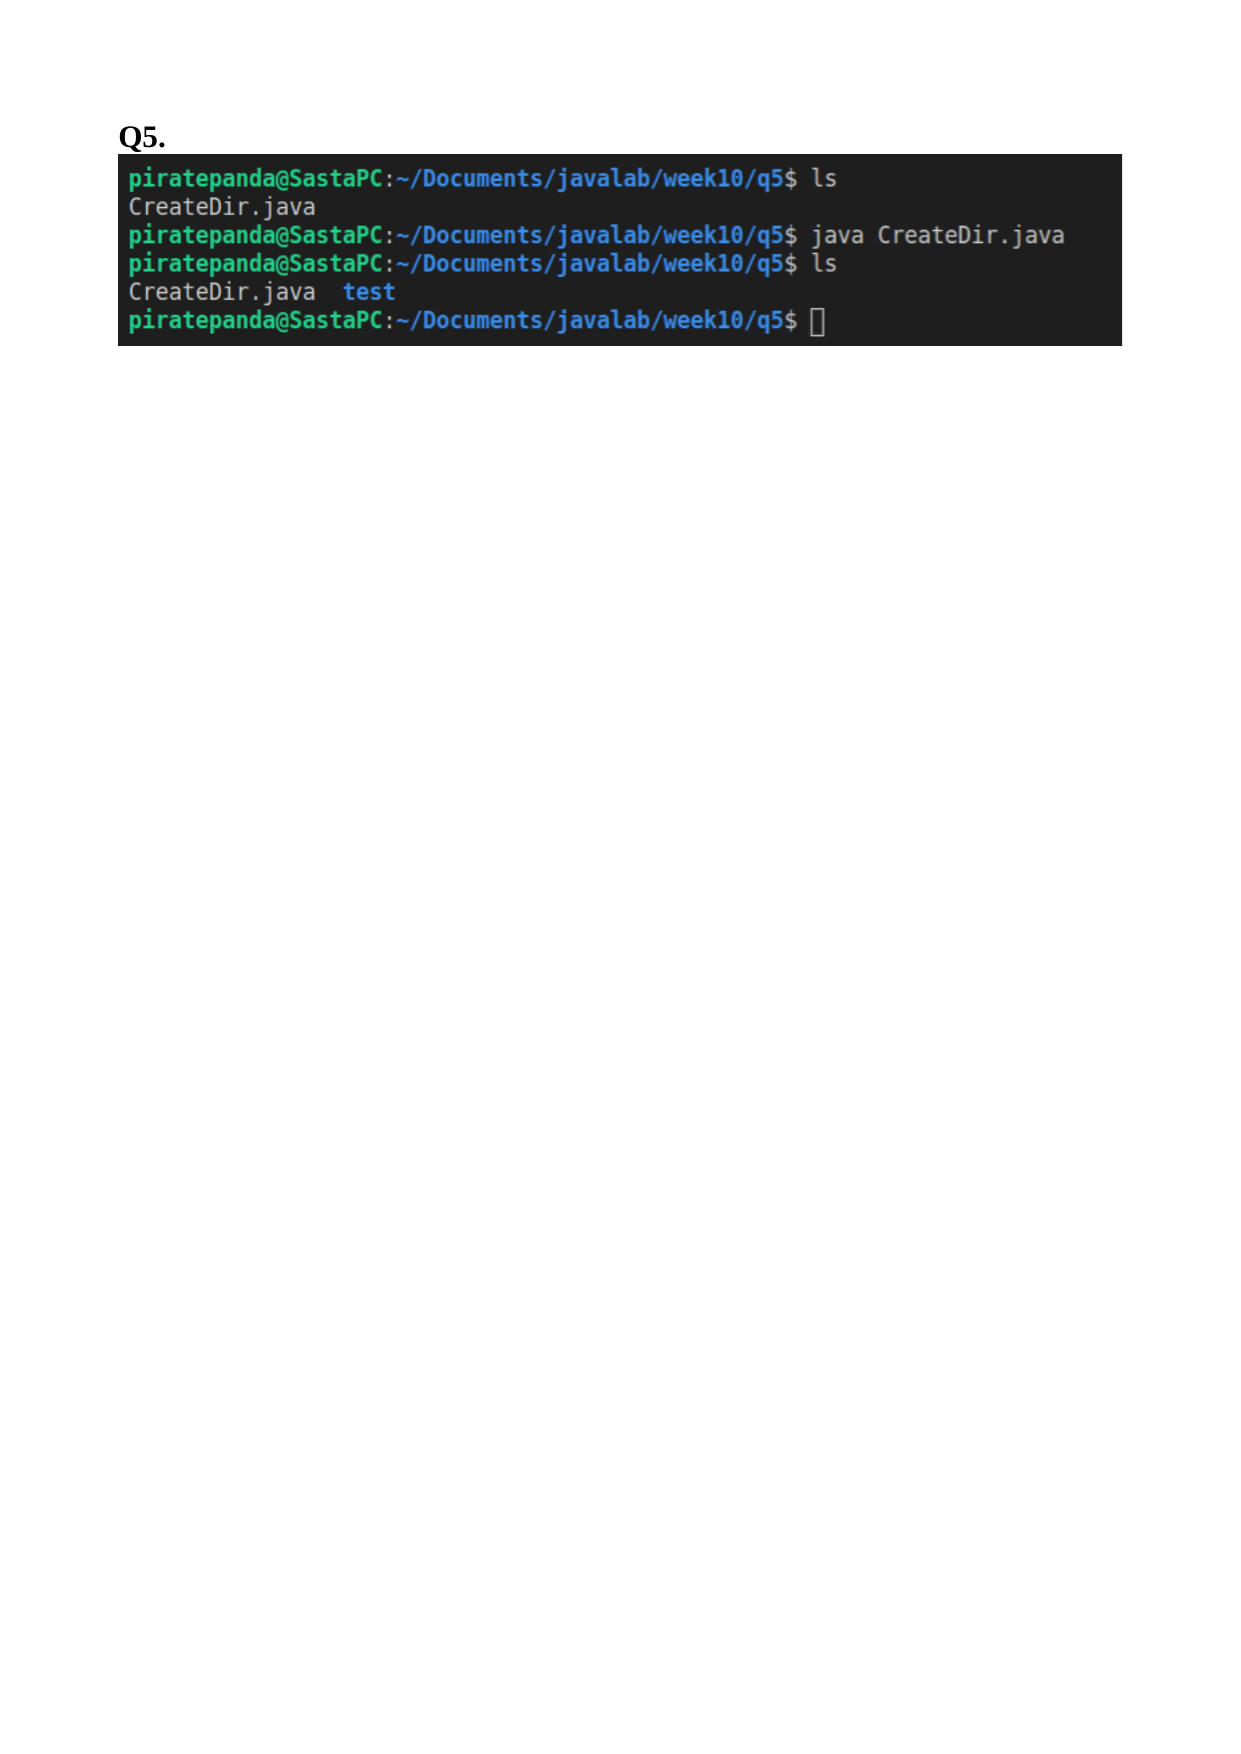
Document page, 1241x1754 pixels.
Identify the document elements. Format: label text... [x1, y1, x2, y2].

text Q5. [118, 118, 1122, 154]
picture [118, 154, 1123, 346]
